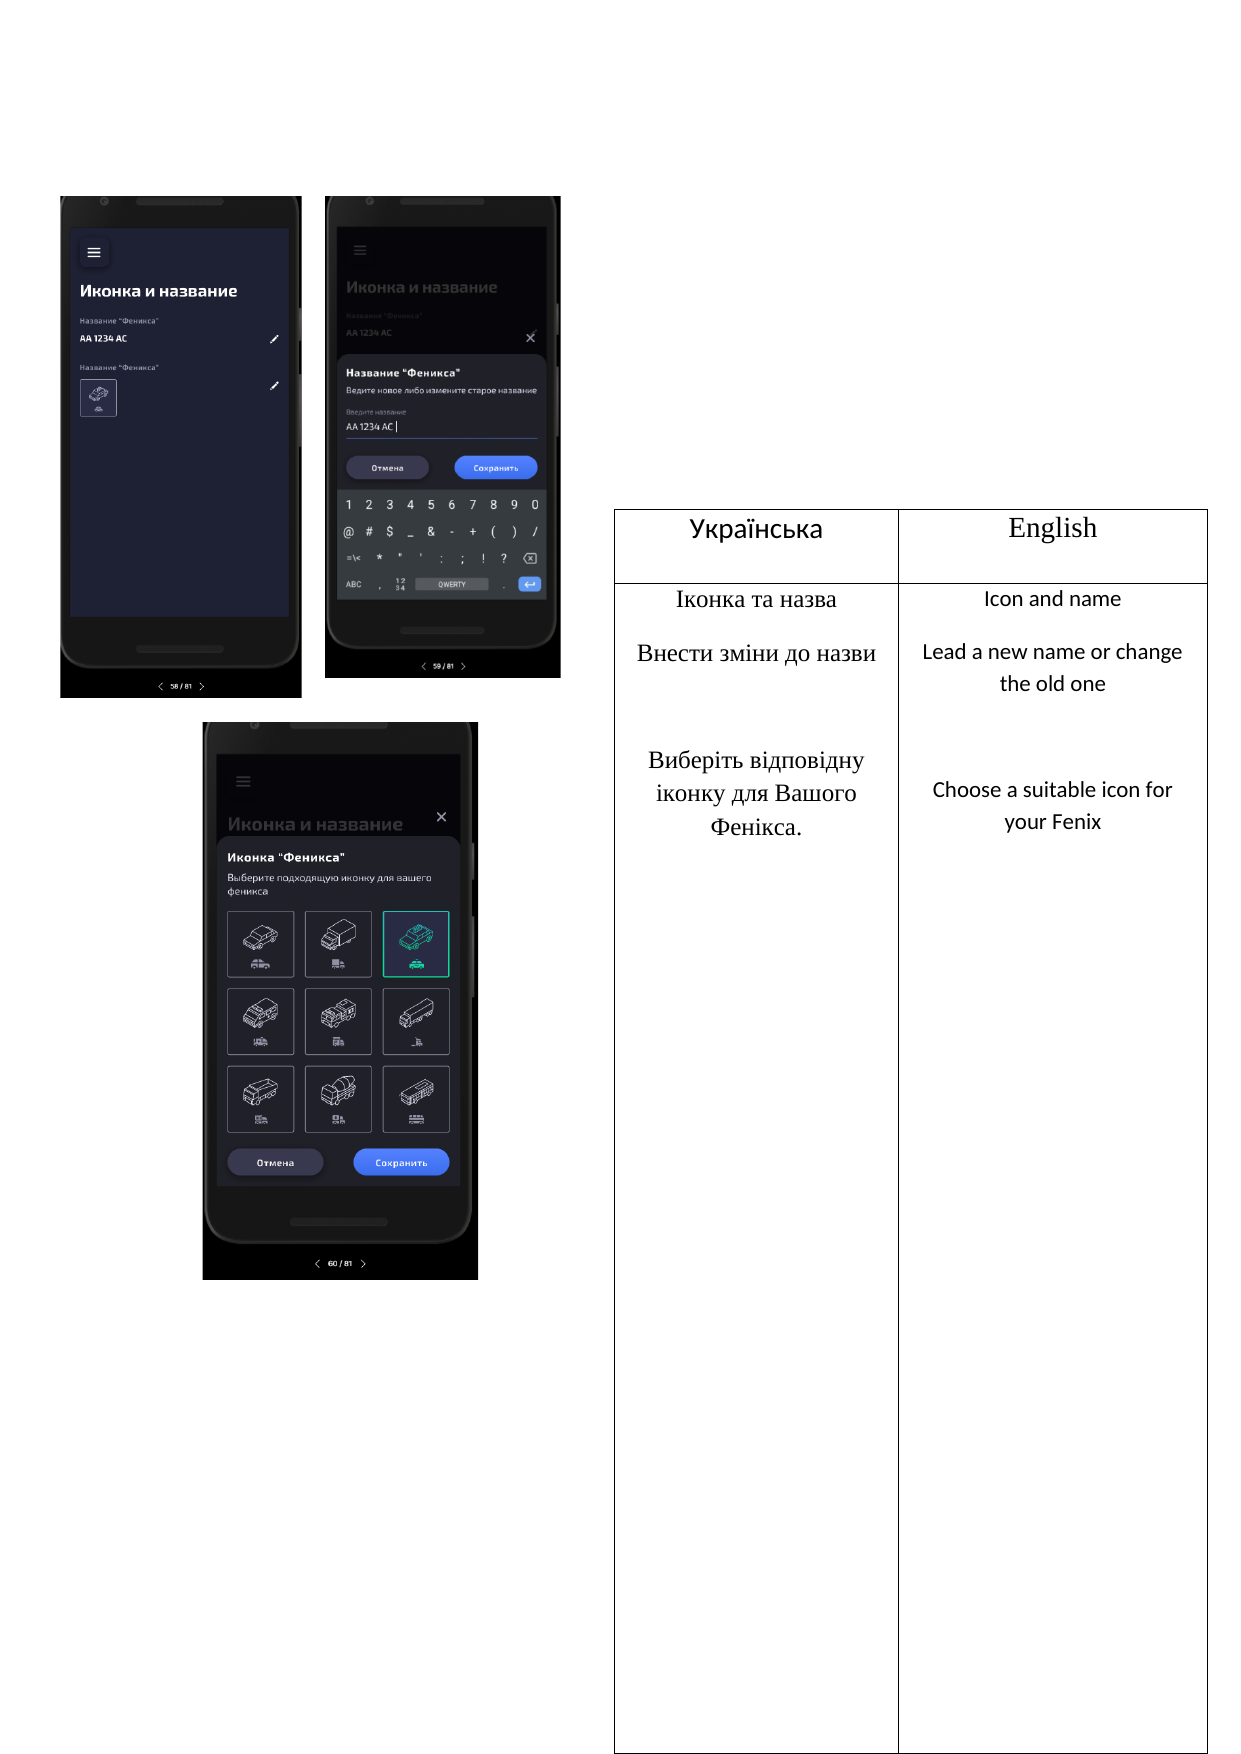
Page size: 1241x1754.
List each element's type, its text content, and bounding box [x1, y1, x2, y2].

table_header English [899, 510, 1207, 583]
picture [60, 196, 302, 698]
table_cell Іконка та назва Внести зміни до назви Виберіть відповідну іконку для Вашого Фенікса. [615, 584, 898, 1753]
table_header Українська [615, 510, 898, 583]
picture [202, 722, 479, 1280]
table_cell Icon and name Lead a new name or change the old one Choose a suitable icon for your Fenix [899, 584, 1207, 1753]
picture [325, 196, 561, 678]
